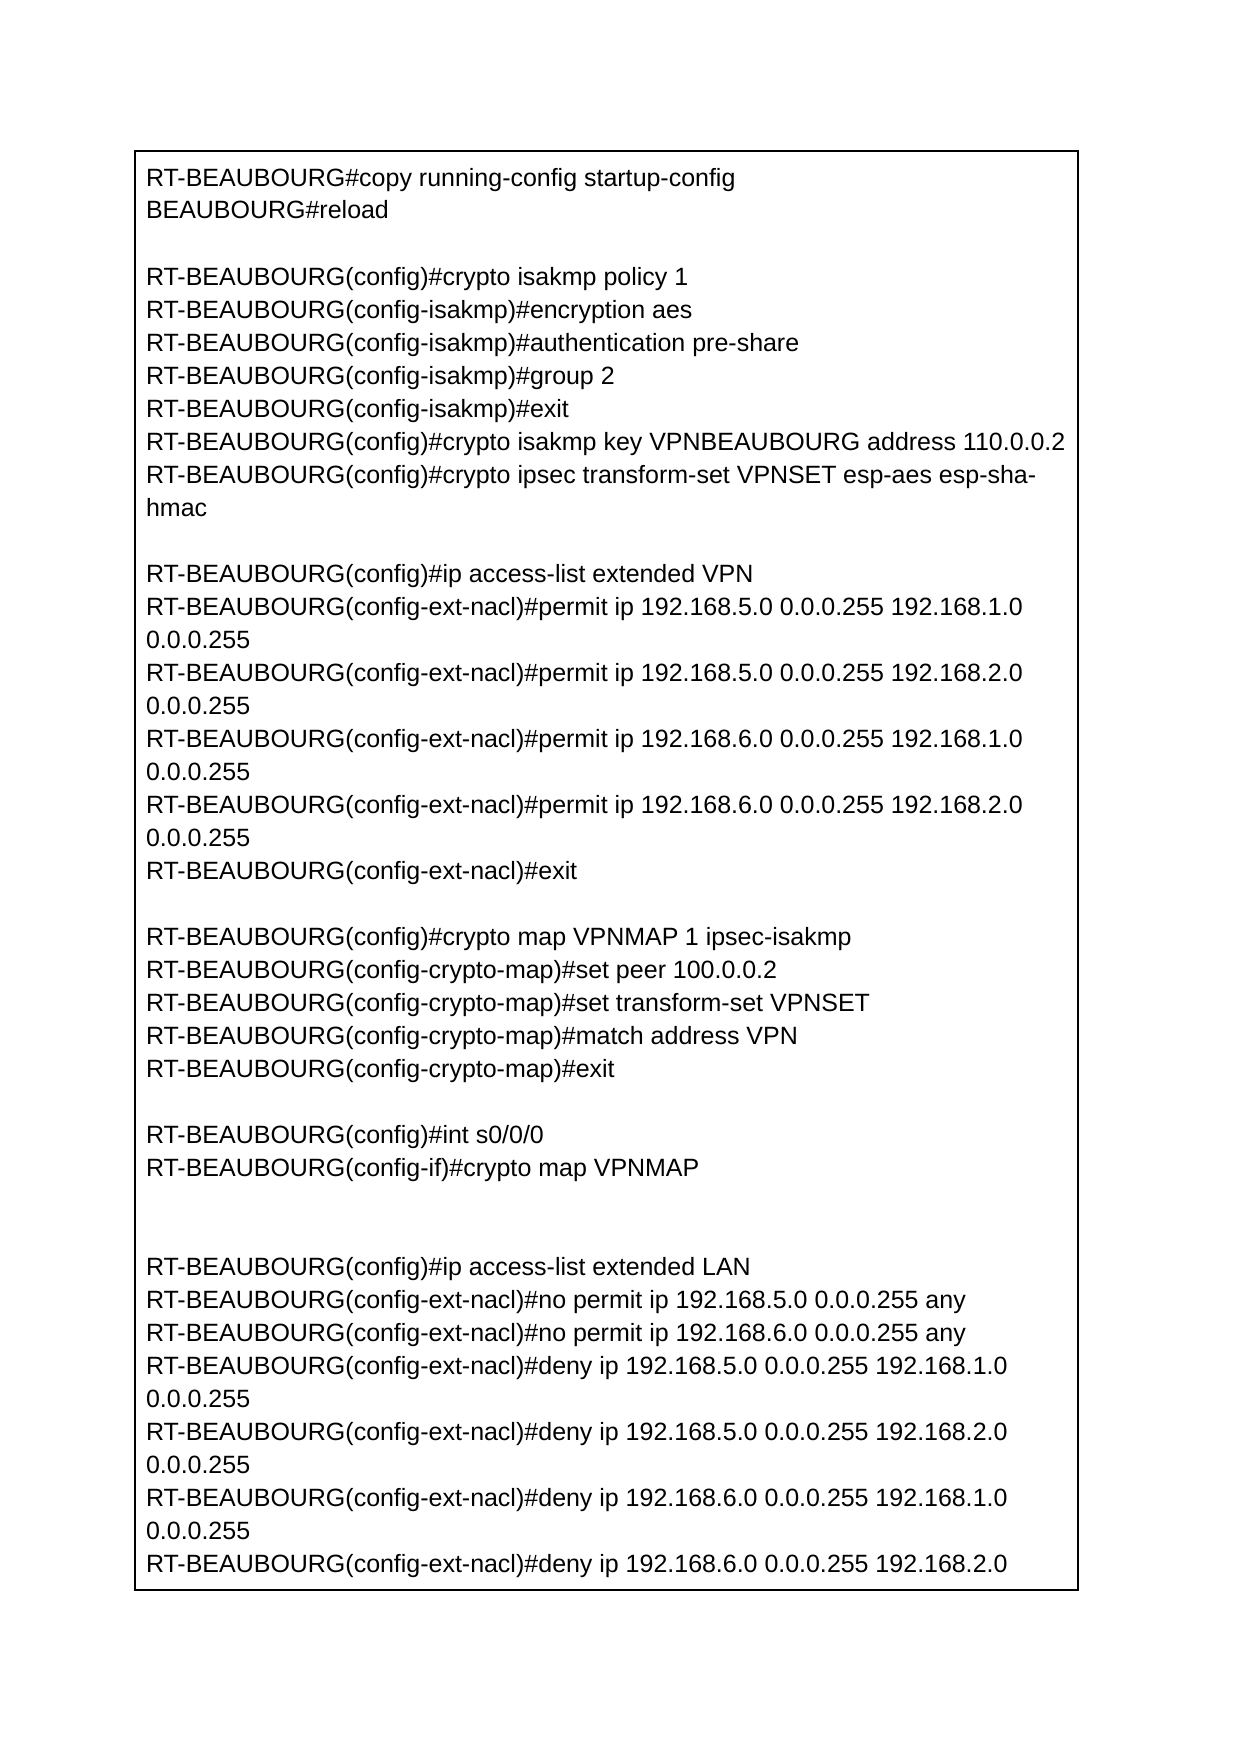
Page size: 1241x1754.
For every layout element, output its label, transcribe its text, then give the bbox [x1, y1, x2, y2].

table_header RT-BEAUBOURG#copy running-config startup-config BEAUBOURG#reload RT-BEAUBOURG(config)#crypto isakmp policy 1 RT-BEAUBOURG(config-isakmp)#encryption aes RT-BEAUBOURG(config-isakmp)#authentication pre-share RT-BEAUBOURG(config-isakmp)#group 2 RT-BEAUBOURG(config-isakmp)#exit RT-BEAUBOURG(config)#crypto isakmp key VPNBEAUBOURG address 110.0.0.2 RT-BEAUBOURG(config)#crypto ipsec transform-set VPNSET esp-aes esp-sha-hmac RT-BEAUBOURG(config)#ip access-list extended VPN RT-BEAUBOURG(config-ext-nacl)#permit ip 192.168.5.0 0.0.0.255 192.168.1.0 0.0.0.255 RT-BEAUBOURG(config-ext-nacl)#permit ip 192.168.5.0 0.0.0.255 192.168.2.0 0.0.0.255 RT-BEAUBOURG(config-ext-nacl)#permit ip 192.168.6.0 0.0.0.255 192.168.1.0 0.0.0.255 RT-BEAUBOURG(config-ext-nacl)#permit ip 192.168.6.0 0.0.0.255 192.168.2.0 0.0.0.255 RT-BEAUBOURG(config-ext-nacl)#exit RT-BEAUBOURG(config)#crypto map VPNMAP 1 ipsec-isakmp RT-BEAUBOURG(config-crypto-map)#set peer 100.0.0.2 RT-BEAUBOURG(config-crypto-map)#set transform-set VPNSET RT-BEAUBOURG(config-crypto-map)#match address VPN RT-BEAUBOURG(config-crypto-map)#exit RT-BEAUBOURG(config)#int s0/0/0 RT-BEAUBOURG(config-if)#crypto map VPNMAP RT-BEAUBOURG(config)#ip access-list extended LAN RT-BEAUBOURG(config-ext-nacl)#no permit ip 192.168.5.0 0.0.0.255 any RT-BEAUBOURG(config-ext-nacl)#no permit ip 192.168.6.0 0.0.0.255 any RT-BEAUBOURG(config-ext-nacl)#deny ip 192.168.5.0 0.0.0.255 192.168.1.0 0.0.0.255 RT-BEAUBOURG(config-ext-nacl)#deny ip 192.168.5.0 0.0.0.255 192.168.2.0 0.0.0.255 RT-BEAUBOURG(config-ext-nacl)#deny ip 192.168.6.0 0.0.0.255 192.168.1.0 0.0.0.255 RT-BEAUBOURG(config-ext-nacl)#deny ip 192.168.6.0 0.0.0.255 192.168.2.0 [136, 152, 1077, 1588]
